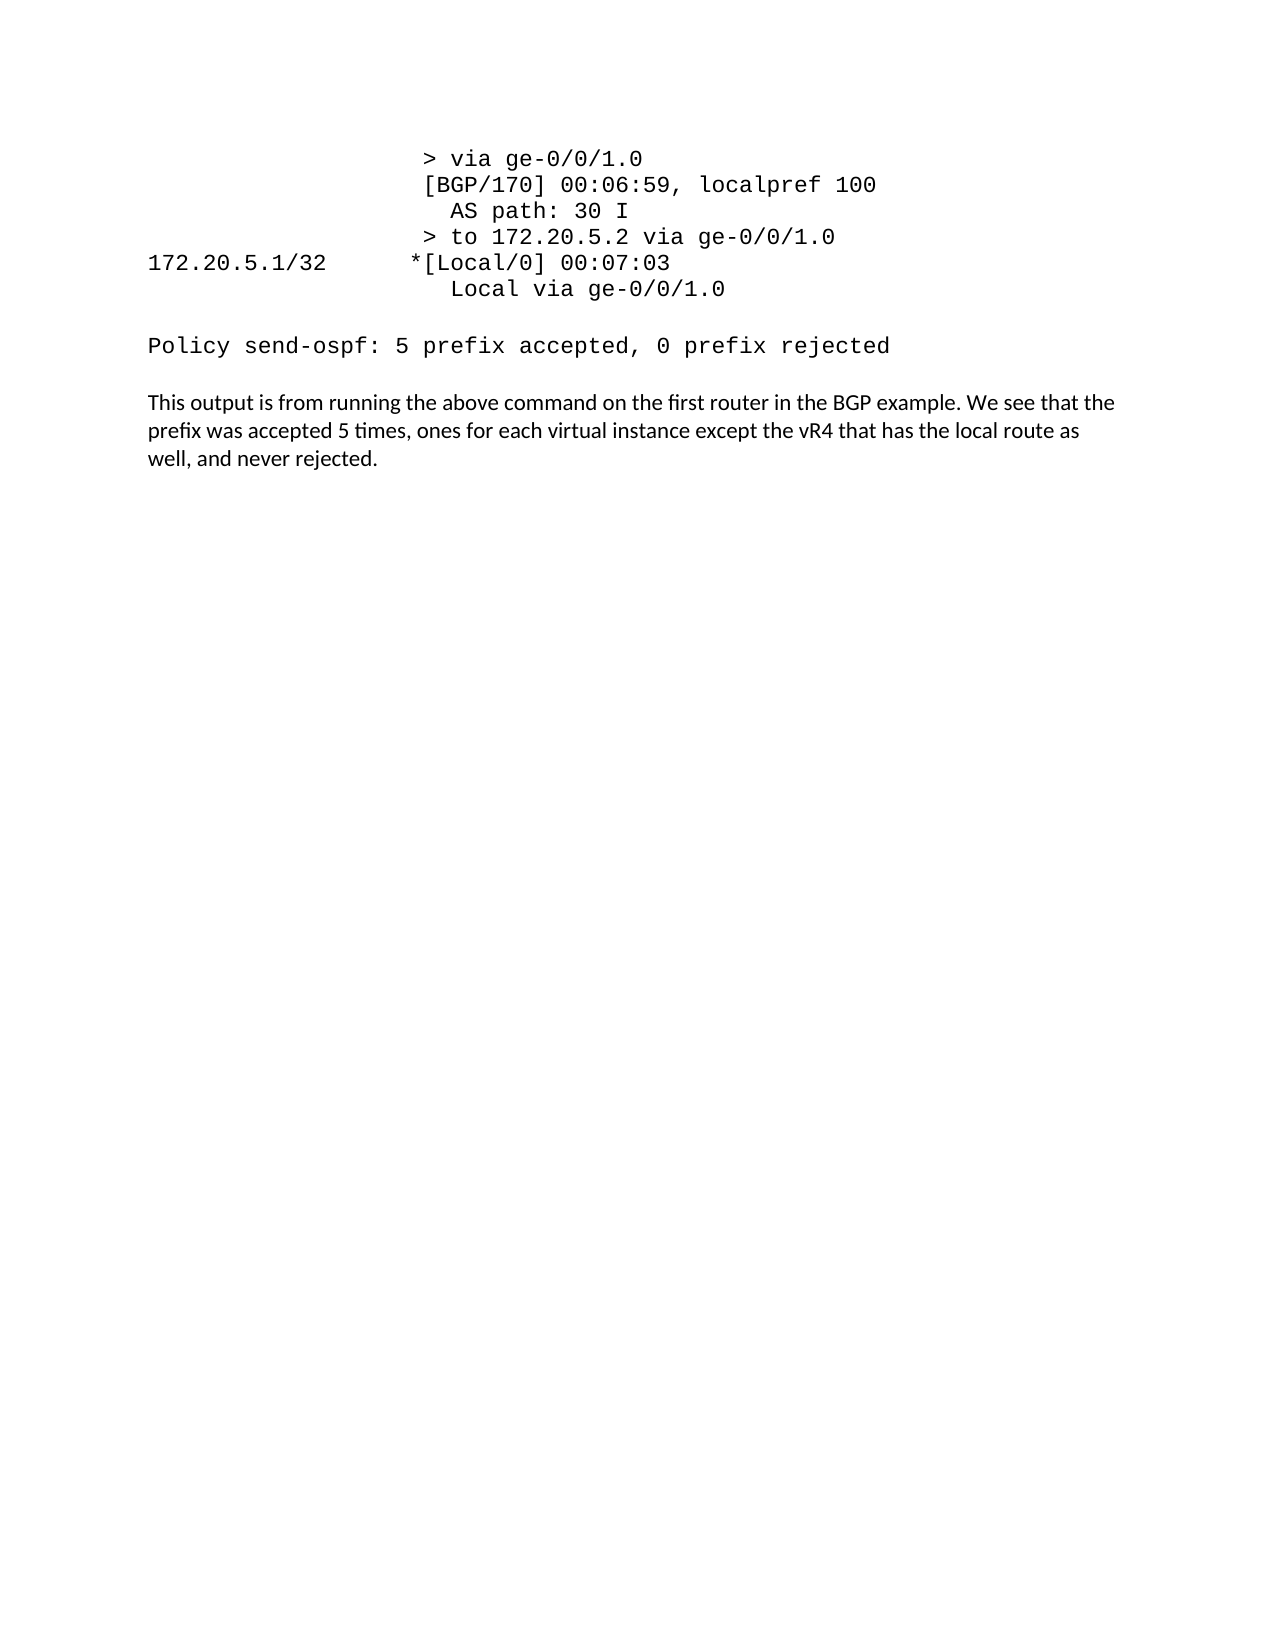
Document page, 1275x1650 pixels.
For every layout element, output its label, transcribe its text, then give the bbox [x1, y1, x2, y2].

text Policy send-ospf: 5 prefix accepted, 0 prefix rejected This output is from running the above command on the first router in the BGP example. We see that the prefix was accepted 5 times, ones for each virtual instance except the vR4 that has the local route as well, and never rejected. [148, 334, 1127, 472]
text > to 172.20.5.2 via ge-0/0/1.0 [148, 225, 1127, 251]
text [BGP/170] 00:06:59, localpref 100 [148, 173, 1127, 199]
text > via ge-0/0/1.0 [148, 148, 1127, 173]
text 172.20.5.1/32 *[Local/0] 00:07:03 [148, 251, 1127, 277]
text AS path: 30 I [148, 199, 1127, 225]
text Local via ge-0/0/1.0 [148, 277, 1127, 303]
